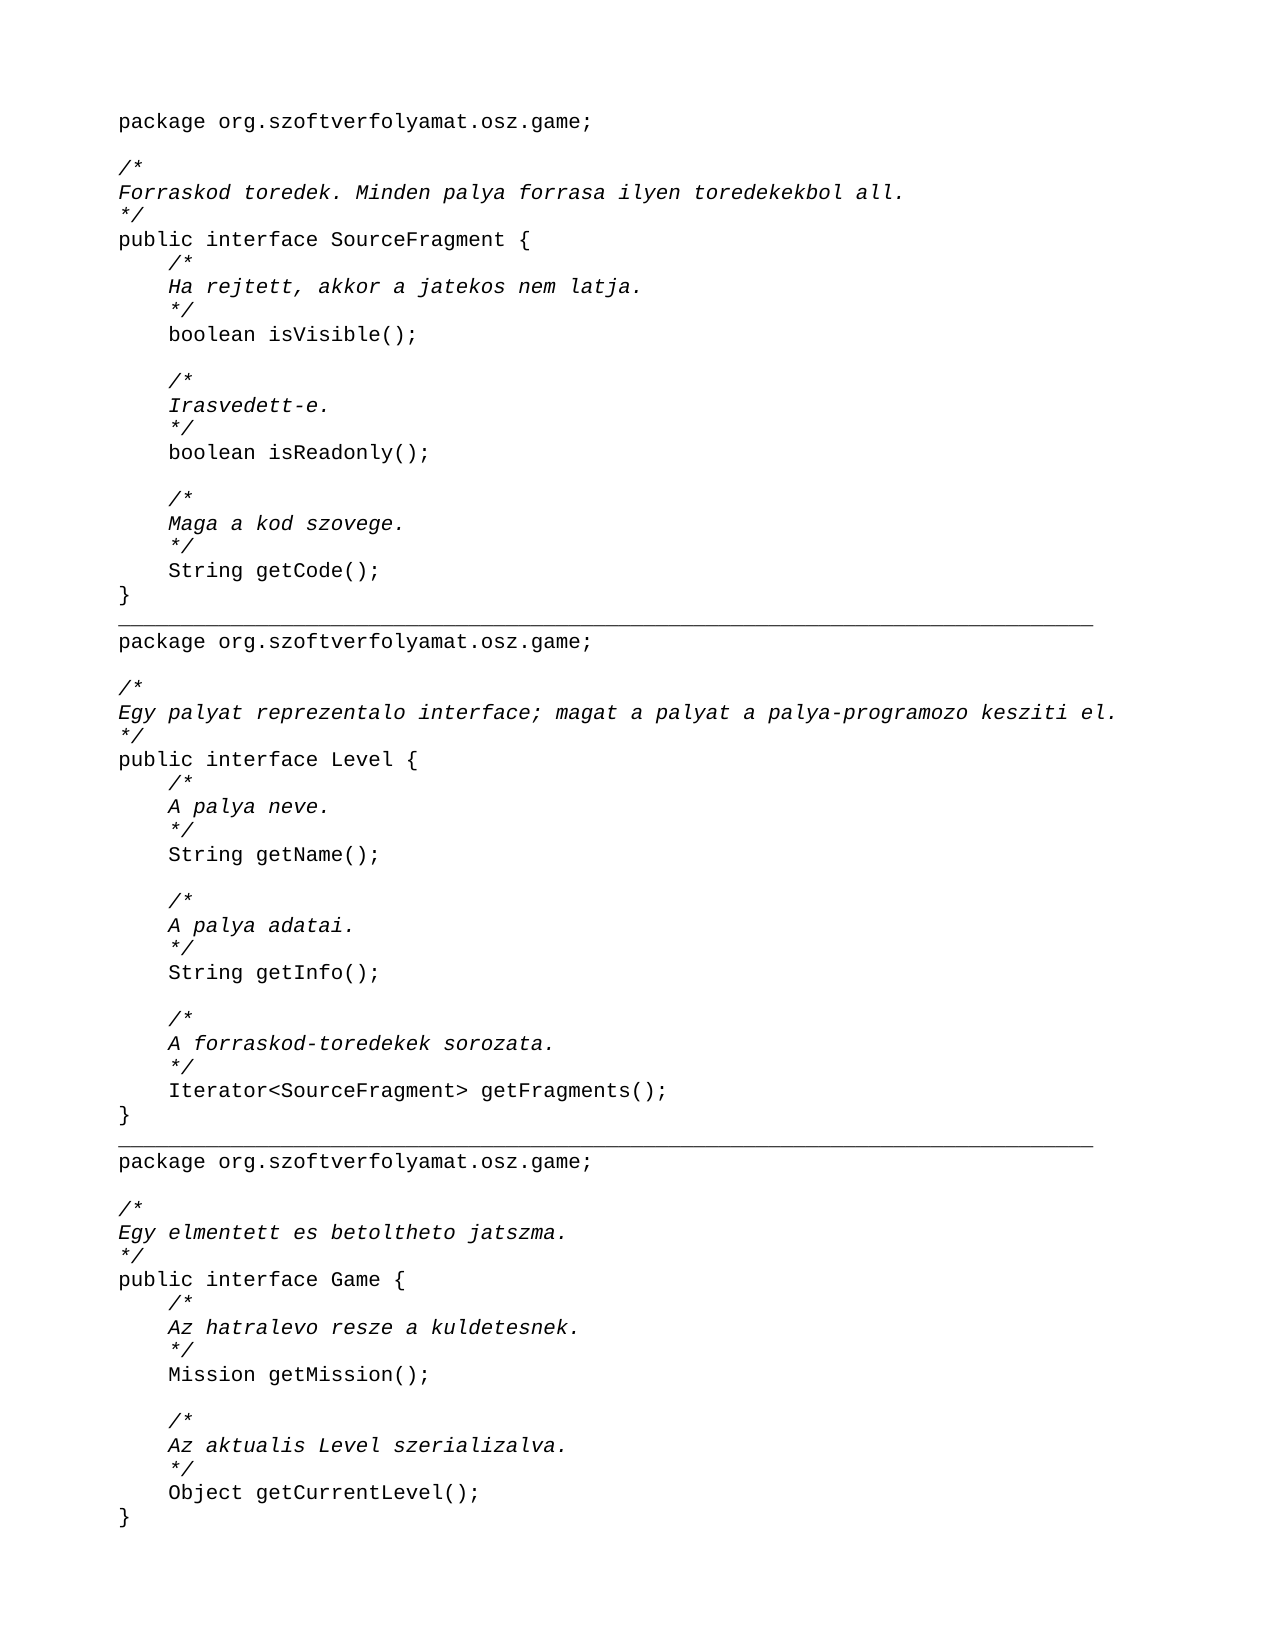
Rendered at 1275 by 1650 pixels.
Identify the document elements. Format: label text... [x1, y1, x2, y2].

text ______________________________________________________________________________ [118, 607, 1157, 631]
text Ha rejtett, akkor a jatekos nem latja. [118, 276, 1157, 300]
text Az aktualis Level szerializalva. [118, 1435, 1157, 1459]
text */ [118, 1459, 1157, 1482]
text boolean isReadonly(); [118, 442, 1157, 466]
text public interface Level { [118, 749, 1157, 773]
text Egy palyat reprezentalo interface; magat a palyat a palya-programozo kesziti el. [118, 702, 1157, 726]
text } [118, 1506, 1157, 1529]
text String getInfo(); [118, 962, 1157, 986]
text public interface Game { [118, 1269, 1157, 1293]
text boolean isVisible(); [118, 324, 1157, 347]
text String getName(); [118, 844, 1157, 867]
text /* [118, 1198, 1157, 1222]
text /* [118, 1009, 1157, 1033]
text */ [118, 300, 1157, 324]
text */ [118, 536, 1157, 560]
text package org.szoftverfolyamat.osz.game; [118, 1151, 1157, 1175]
text /* [118, 158, 1157, 182]
text Egy elmentett es betoltheto jatszma. [118, 1222, 1157, 1246]
text package org.szoftverfolyamat.osz.game; [118, 111, 1157, 134]
text Object getCurrentLevel(); [118, 1482, 1157, 1506]
text */ [118, 205, 1157, 229]
text } [118, 584, 1157, 607]
text public interface SourceFragment { [118, 229, 1157, 253]
text Az hatralevo resze a kuldetesnek. [118, 1317, 1157, 1340]
text /* [118, 891, 1157, 915]
text /* [118, 1411, 1157, 1435]
text ______________________________________________________________________________ [118, 1128, 1157, 1151]
text A palya neve. [118, 797, 1157, 820]
text package org.szoftverfolyamat.osz.game; [118, 631, 1157, 655]
text /* [118, 1293, 1157, 1317]
text /* [118, 773, 1157, 797]
text } [118, 1104, 1157, 1128]
text */ [118, 726, 1157, 749]
text */ [118, 1246, 1157, 1269]
text */ [118, 1340, 1157, 1364]
text A palya adatai. [118, 915, 1157, 938]
text String getCode(); [118, 560, 1157, 584]
text Irasvedett-e. [118, 394, 1157, 418]
text */ [118, 1057, 1157, 1080]
text */ [118, 820, 1157, 844]
text Forraskod toredek. Minden palya forrasa ilyen toredekekbol all. [118, 182, 1157, 205]
text */ [118, 418, 1157, 442]
text /* [118, 678, 1157, 702]
text /* [118, 253, 1157, 276]
text Mission getMission(); [118, 1364, 1157, 1388]
text /* [118, 489, 1157, 513]
text A forraskod-toredekek sorozata. [118, 1033, 1157, 1057]
text */ [118, 938, 1157, 962]
text /* [118, 371, 1157, 394]
text Iterator<SourceFragment> getFragments(); [118, 1080, 1157, 1104]
text Maga a kod szovege. [118, 513, 1157, 536]
